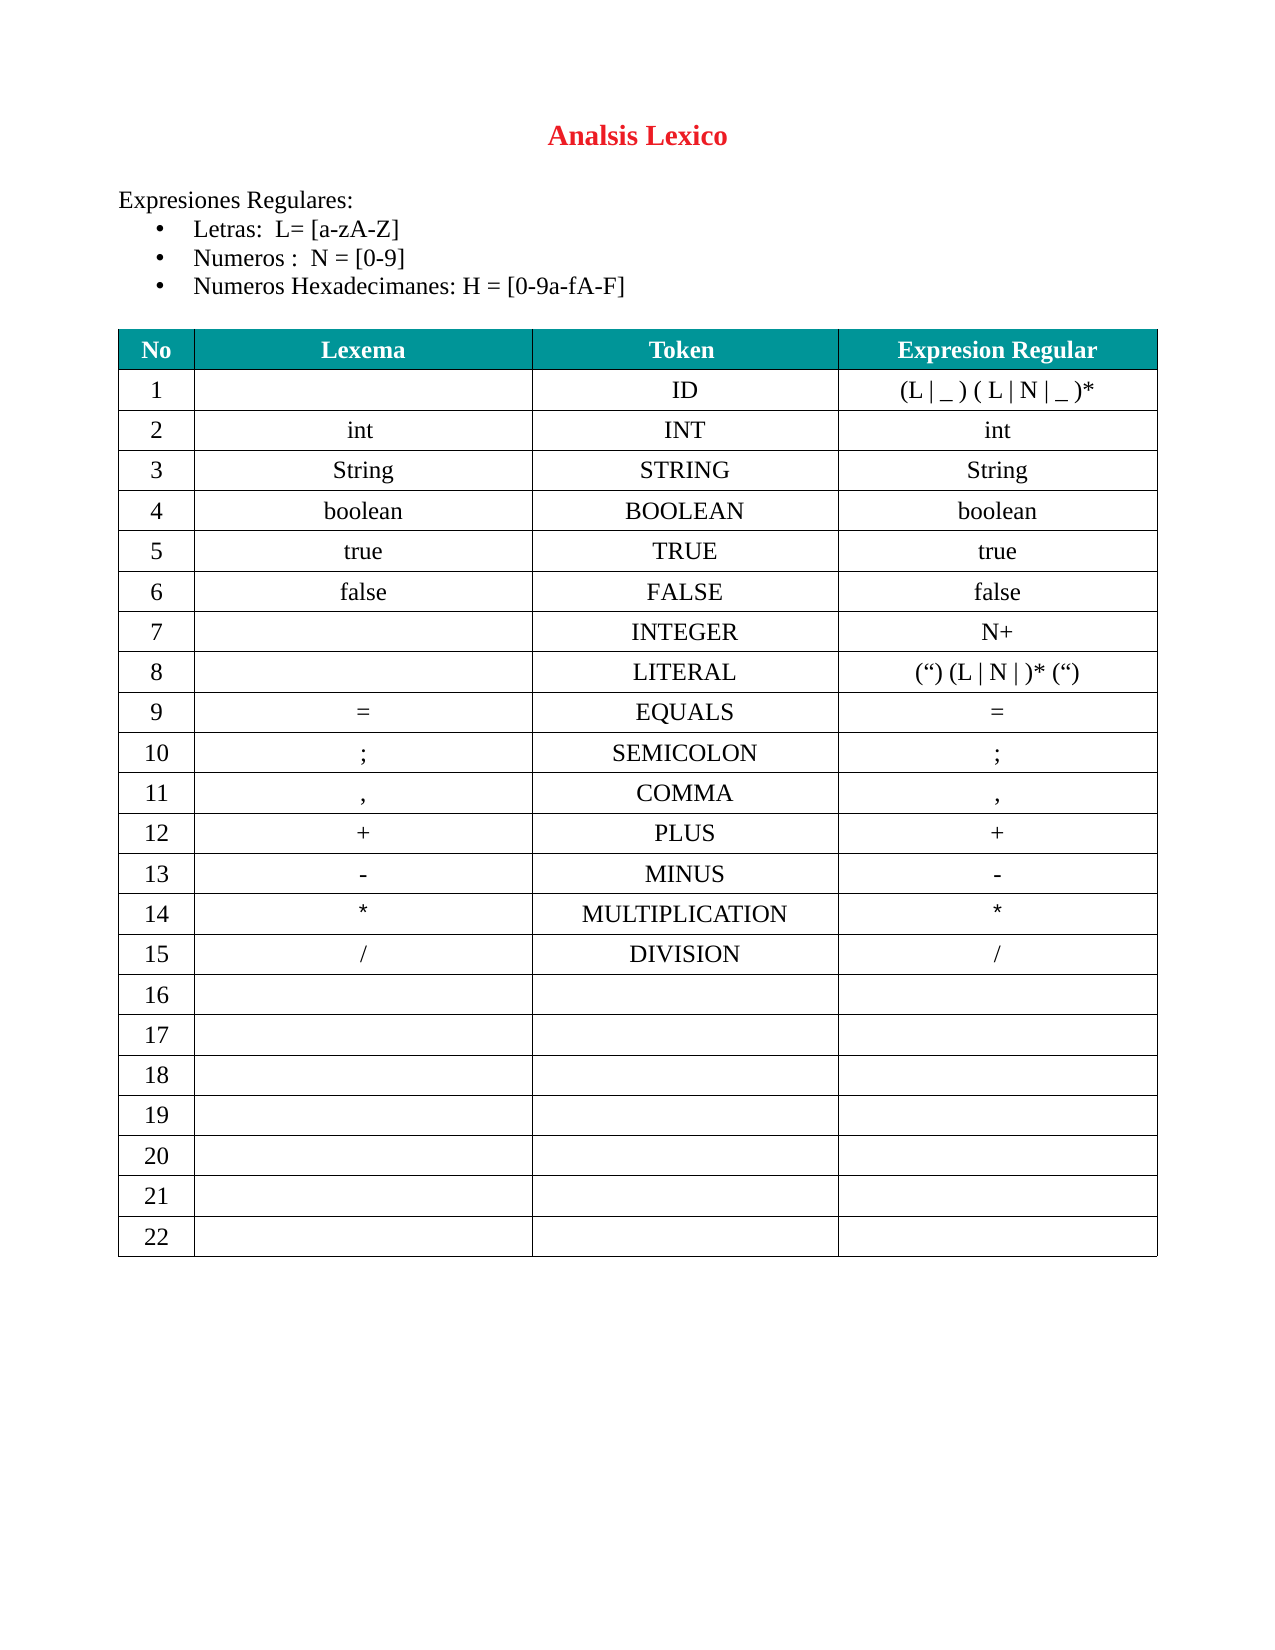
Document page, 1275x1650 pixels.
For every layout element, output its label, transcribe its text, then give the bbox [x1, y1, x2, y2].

table_cell 10 [119, 733, 194, 772]
table_cell 19 [119, 1096, 194, 1135]
table_cell [195, 1217, 532, 1256]
table_cell 13 [119, 854, 194, 893]
table_cell [839, 1176, 1157, 1216]
table_cell [195, 1136, 532, 1175]
table_cell (L | _ ) ( L | N | _ )* [839, 370, 1157, 409]
table_cell COMMA [533, 773, 838, 813]
table_cell + [839, 814, 1157, 853]
table_cell [195, 1015, 532, 1054]
table_cell [839, 975, 1157, 1014]
table_cell [533, 1136, 838, 1175]
table_cell [839, 1136, 1157, 1175]
table_cell = [195, 693, 532, 732]
table_cell INTEGER [533, 612, 838, 651]
table_cell DIVISION [533, 935, 838, 974]
table_cell [195, 612, 532, 651]
table_cell ID [533, 370, 838, 409]
table_cell [195, 652, 532, 692]
table_cell N+ [839, 612, 1157, 651]
table_cell , [195, 773, 532, 813]
table_cell String [839, 451, 1157, 490]
table_cell true [195, 531, 532, 571]
table_cell - [839, 854, 1157, 893]
table_header Expresion Regular [839, 329, 1157, 369]
table_cell 11 [119, 773, 194, 813]
table_cell - [195, 854, 532, 893]
table_cell boolean [195, 491, 532, 530]
table_cell [533, 1217, 838, 1256]
table_cell boolean [839, 491, 1157, 530]
table_cell [533, 1015, 838, 1054]
table_cell false [195, 572, 532, 611]
table_cell [533, 1096, 838, 1135]
table_cell 2 [119, 411, 194, 450]
table_cell 8 [119, 652, 194, 692]
table_cell PLUS [533, 814, 838, 853]
table_cell 12 [119, 814, 194, 853]
table_cell [195, 370, 532, 409]
table_cell [839, 1015, 1157, 1054]
text Expresiones Regulares: [118, 185, 1157, 214]
table_cell [839, 1096, 1157, 1135]
list Numeros : N = [0-9] [156, 243, 1157, 271]
table_cell [195, 1056, 532, 1095]
table_cell STRING [533, 451, 838, 490]
table_cell [839, 1056, 1157, 1095]
table_cell BOOLEAN [533, 491, 838, 530]
table_cell [195, 1096, 532, 1135]
table_cell * [195, 894, 532, 933]
table_cell [533, 1056, 838, 1095]
table_header Token [533, 329, 838, 369]
table_cell INT [533, 411, 838, 450]
table_cell (“) (L | N | )* (“) [839, 652, 1157, 692]
list Letras: L= [a-zA-Z] [156, 214, 1157, 243]
table_cell [839, 1217, 1157, 1256]
table_cell 22 [119, 1217, 194, 1256]
list Numeros Hexadecimanes: H = [0-9a-fA-F] [156, 271, 1157, 300]
table_cell MULTIPLICATION [533, 894, 838, 933]
table_cell + [195, 814, 532, 853]
table_cell 1 [119, 370, 194, 409]
table_cell TRUE [533, 531, 838, 571]
table_cell ; [195, 733, 532, 772]
table_cell int [839, 411, 1157, 450]
table_cell / [195, 935, 532, 974]
table_header No [119, 329, 194, 369]
table_cell int [195, 411, 532, 450]
table_cell 18 [119, 1056, 194, 1095]
table_cell [195, 975, 532, 1014]
table_cell FALSE [533, 572, 838, 611]
table_cell ; [839, 733, 1157, 772]
table_cell [533, 1176, 838, 1216]
table_cell 21 [119, 1176, 194, 1216]
table_cell 3 [119, 451, 194, 490]
table_cell 14 [119, 894, 194, 933]
table_cell * [839, 894, 1157, 933]
table_cell 5 [119, 531, 194, 571]
table_cell 15 [119, 935, 194, 974]
table_cell EQUALS [533, 693, 838, 732]
table_cell true [839, 531, 1157, 571]
table_cell / [839, 935, 1157, 974]
table_cell 16 [119, 975, 194, 1014]
table_cell String [195, 451, 532, 490]
table_cell 4 [119, 491, 194, 530]
table_cell 9 [119, 693, 194, 732]
table_cell = [839, 693, 1157, 732]
table_cell 7 [119, 612, 194, 651]
table_header Lexema [195, 329, 532, 369]
table_cell , [839, 773, 1157, 813]
table_cell [195, 1176, 532, 1216]
table_cell LITERAL [533, 652, 838, 692]
table_cell [533, 975, 838, 1014]
table_cell 6 [119, 572, 194, 611]
table_cell false [839, 572, 1157, 611]
text Analsis Lexico [118, 118, 1157, 152]
table_cell 17 [119, 1015, 194, 1054]
table_cell MINUS [533, 854, 838, 893]
table_cell 20 [119, 1136, 194, 1175]
table_cell SEMICOLON [533, 733, 838, 772]
